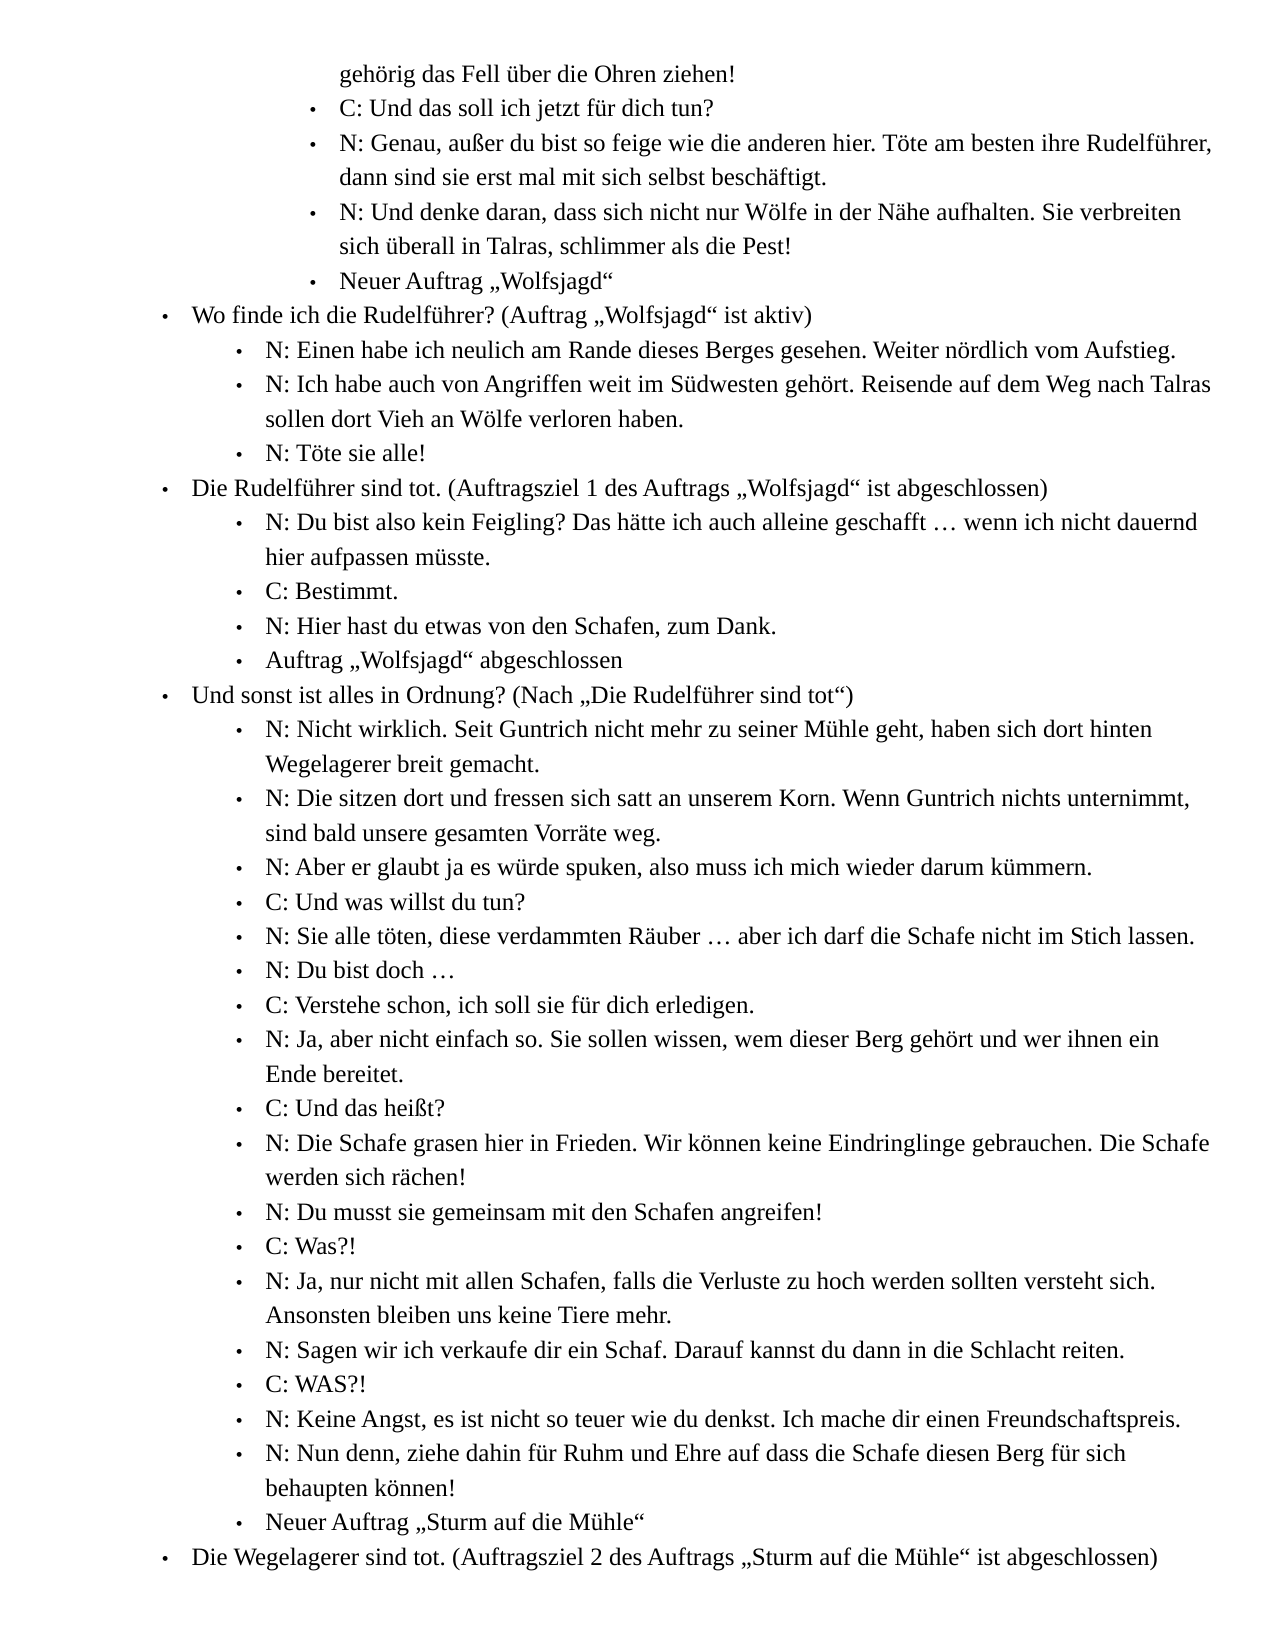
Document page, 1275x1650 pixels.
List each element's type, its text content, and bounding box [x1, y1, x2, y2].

list N: Die sitzen dort und fressen sich satt an unserem Korn. Wenn Guntrich nichts unternimmt, sind bald unsere gesamten Vorräte weg. [236, 783, 1216, 846]
list N: Nun denn, ziehe dahin für Ruhm und Ehre auf dass die Schafe diesen Berg für sich behaupten können! [236, 1438, 1216, 1501]
list gehörig das Fell über die Ohren ziehen! [309, 59, 1216, 88]
list N: Genau, außer du bist so feige wie die anderen hier. Töte am besten ihre Rudelführer, dann sind sie erst mal mit sich selbst beschäftigt. [309, 128, 1216, 191]
list C: Was?! [236, 1231, 1216, 1260]
list Und sonst ist alles in Ordnung? (Nach „Die Rudelführer sind tot“) [162, 680, 1216, 708]
list N: Und denke daran, dass sich nicht nur Wölfe in der Nähe aufhalten. Sie verbreiten sich überall in Talras, schlimmer als die Pest! [309, 197, 1216, 260]
list C: Verstehe schon, ich soll sie für dich erledigen. [236, 990, 1216, 1019]
list N: Keine Angst, es ist nicht so teuer wie du denkst. Ich mache dir einen Freundschaftspreis. [236, 1404, 1216, 1432]
list Neuer Auftrag „Wolfsjagd“ [309, 266, 1216, 295]
list N: Du bist doch … [236, 956, 1216, 984]
list Die Rudelführer sind tot. (Auftragsziel 1 des Auftrags „Wolfsjagd“ ist abgeschlossen) [162, 473, 1216, 502]
list Die Wegelagerer sind tot. (Auftragsziel 2 des Auftrags „Sturm auf die Mühle“ ist abgeschlossen) [162, 1542, 1216, 1570]
list N: Ja, nur nicht mit allen Schafen, falls die Verluste zu hoch werden sollten versteht sich. Ansonsten bleiben uns keine Tiere mehr. [236, 1266, 1216, 1329]
list N: Sagen wir ich verkaufe dir ein Schaf. Darauf kannst du dann in die Schlacht reiten. [236, 1335, 1216, 1363]
list N: Hier hast du etwas von den Schafen, zum Dank. [236, 611, 1216, 639]
list C: Und das soll ich jetzt für dich tun? [309, 93, 1216, 122]
list Neuer Auftrag „Sturm auf die Mühle“ [236, 1507, 1216, 1536]
list C: Und das heißt? [236, 1093, 1216, 1122]
list Auftrag „Wolfsjagd“ abgeschlossen [236, 645, 1216, 674]
list C: Und was willst du tun? [236, 887, 1216, 915]
list N: Ich habe auch von Angriffen weit im Südwesten gehört. Reisende auf dem Weg nach Talras sollen dort Vieh an Wölfe verloren haben. [236, 369, 1216, 433]
list N: Nicht wirklich. Seit Guntrich nicht mehr zu seiner Mühle geht, haben sich dort hinten Wegelagerer breit gemacht. [236, 714, 1216, 777]
list N: Sie alle töten, diese verdammten Räuber … aber ich darf die Schafe nicht im Stich lassen. [236, 921, 1216, 950]
list N: Einen habe ich neulich am Rande dieses Berges gesehen. Weiter nördlich vom Aufstieg. [236, 335, 1216, 364]
list N: Du musst sie gemeinsam mit den Schafen angreifen! [236, 1197, 1216, 1226]
list C: Bestimmt. [236, 576, 1216, 605]
list Wo finde ich die Rudelführer? (Auftrag „Wolfsjagd“ ist aktiv) [162, 300, 1216, 329]
list N: Ja, aber nicht einfach so. Sie sollen wissen, wem dieser Berg gehört und wer ihnen ein Ende bereitet. [236, 1024, 1216, 1088]
list N: Die Schafe grasen hier in Frieden. Wir können keine Eindringlinge gebrauchen. Die Schafe werden sich rächen! [236, 1128, 1216, 1191]
list N: Töte sie alle! [236, 438, 1216, 467]
list N: Du bist also kein Feigling? Das hätte ich auch alleine geschafft … wenn ich nicht dauernd hier aufpassen müsste. [236, 507, 1216, 571]
list C: WAS?! [236, 1369, 1216, 1398]
list N: Aber er glaubt ja es würde spuken, also muss ich mich wieder darum kümmern. [236, 852, 1216, 881]
